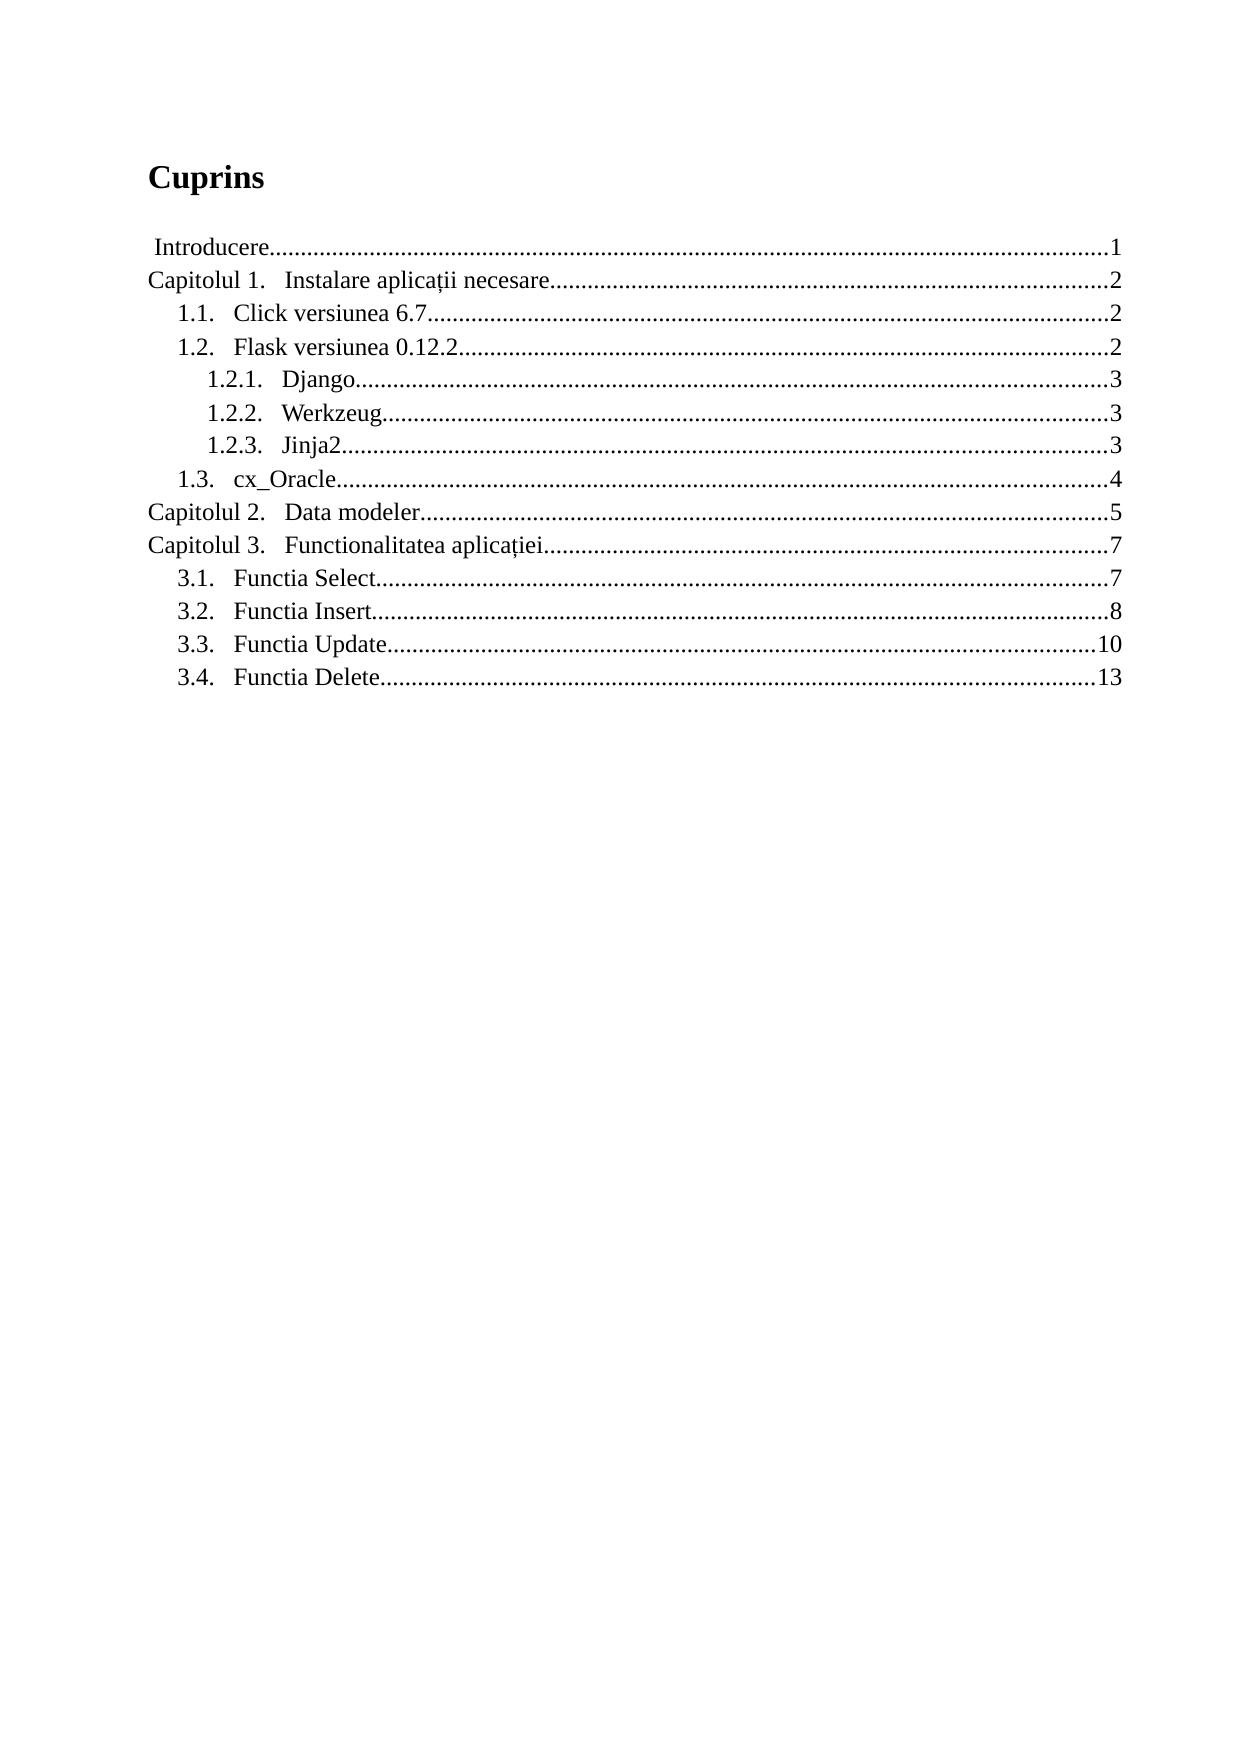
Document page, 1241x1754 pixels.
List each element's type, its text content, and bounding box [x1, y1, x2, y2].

subtitle Cuprins [148, 157, 1122, 195]
text Introducere 1 [148, 232, 1122, 261]
text Capitolul 3. Functionalitatea aplicației 7 [148, 530, 1122, 558]
text Capitolul 1. Instalare aplicații necesare 2 [148, 266, 1122, 294]
text 3.2. Functia Insert 8 [177, 596, 1122, 624]
text Capitolul 2. Data modeler 5 [148, 497, 1122, 525]
text 1.3. cx_Oracle 4 [177, 464, 1122, 492]
text 1.2.2. Werkzeug 3 [207, 398, 1122, 426]
text 1.2.1. Django 3 [207, 364, 1122, 393]
text 1.2.3. Jinja2 3 [207, 431, 1122, 459]
text 3.4. Functia Delete 13 [177, 662, 1122, 691]
text 1.2. Flask versiunea 0.12.2 2 [177, 332, 1122, 360]
text 3.1. Functia Select 7 [177, 563, 1122, 591]
text 3.3. Functia Update 10 [177, 629, 1122, 657]
text 1.1. Click versiunea 6.7 2 [177, 298, 1122, 327]
